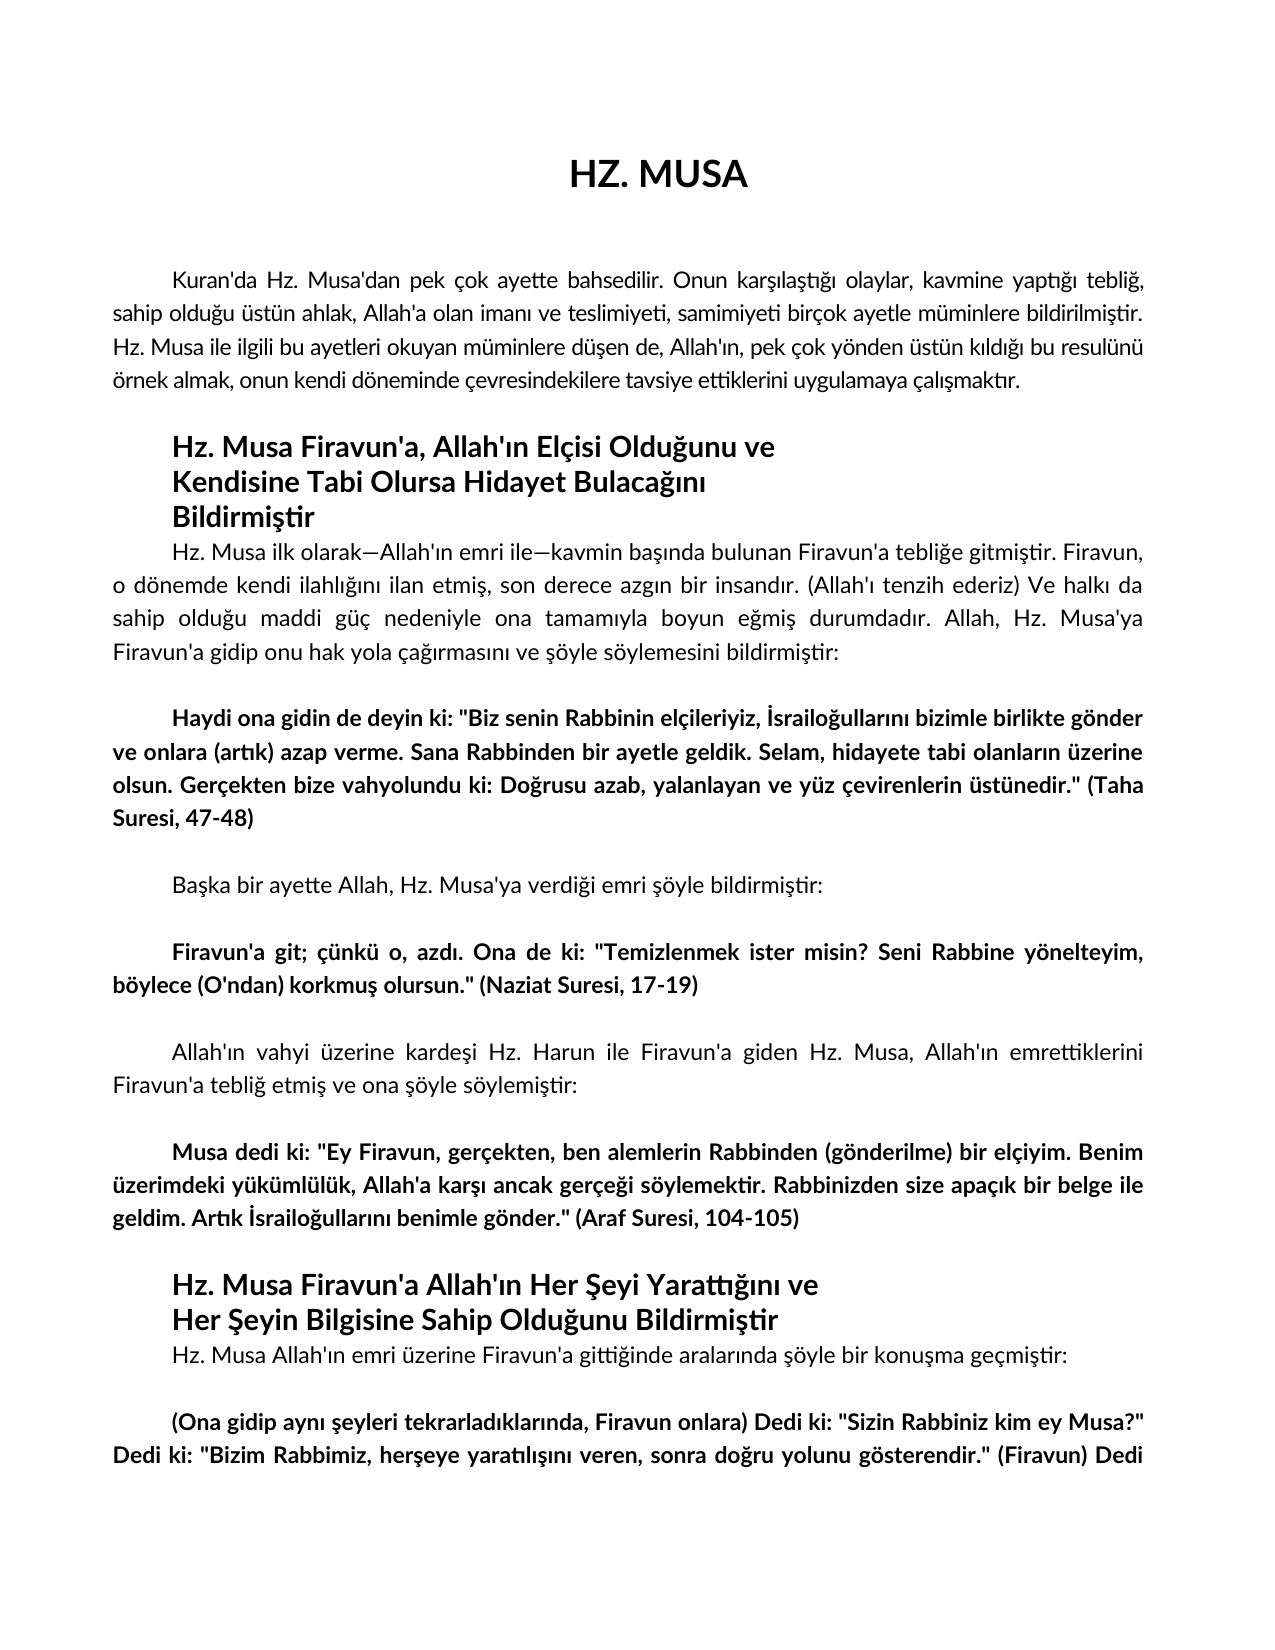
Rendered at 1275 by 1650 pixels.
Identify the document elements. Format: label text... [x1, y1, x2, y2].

text Hz. Musa ilk olarak—Allah'ın emri ile—kavmin başında bulunan Firavun'a tebliğe gitmiştir. Firavun, o dönemde kendi ilahlığını ilan etmiş, son derece azgın bir insandır. (Allah'ı tenzih ederiz) Ve halkı da sahip olduğu maddi güç nedeniyle ona tamamıyla boyun eğmiş durumdadır. Allah, Hz. Musa'ya Firavun'a gidip onu hak yola çağırmasını ve şöyle söylemesini bildirmiştir: [112, 533, 1145, 667]
text Allah'ın vahyi üzerine kardeşi Hz. Harun ile Firavun'a giden Hz. Musa, Allah'ın emrettiklerini Firavun'a tebliğ etmiş ve ona şöyle söylemiştir: [112, 1033, 1145, 1100]
text Hz. Musa Firavun'a Allah'ın Her Şeyi Yarattığını ve [112, 1267, 1145, 1302]
text Kuran'da Hz. Musa'dan pek çok ayette bahsedilir. Onun karşılaştığı olaylar, kavmine yaptığı tebliğ, sahip olduğu üstün ahlak, Allah'a olan imanı ve teslimiyeti, samimiyeti birçok ayetle müminlere bildirilmiştir. Hz. Musa ile ilgili bu ayetleri okuyan müminlere düşen de, Allah'ın, pek çok yönden üstün kıldığı bu resulünü örnek almak, onun kendi döneminde çevresindekilere tavsiye ettiklerini uygulamaya çalışmaktır. [112, 262, 1145, 395]
text HZ. MUSA [112, 150, 1145, 195]
text Başka bir ayette Allah, Hz. Musa'ya verdiği emri şöyle bildirmiştir: [112, 867, 1145, 900]
text Haydi ona gidin de deyin ki: "Biz senin Rabbinin elçileriyiz, İsrailoğullarını bizimle birlikte gönder ve onlara (artık) azap verme. Sana Rabbinden bir ayetle geldik. Selam, hidayete tabi olanların üzerine olsun. Gerçekten bize vahyolundu ki: Doğrusu azab, yalanlayan ve yüz çevirenlerin üstünedir." (Taha Suresi, 47-48) [112, 700, 1145, 833]
text (Ona gidip aynı şeyleri tekrarladıklarında, Firavun onlara) Dedi ki: "Sizin Rabbiniz kim ey Musa?" Dedi ki: "Bizim Rabbimiz, herşeye yaratılışını veren, sonra doğru yolunu gösterendir." (Firavun) Dedi [112, 1403, 1145, 1470]
text Hz. Musa Firavun'a, Allah'ın Elçisi Olduğunu ve [112, 428, 1145, 463]
text Musa dedi ki: "Ey Firavun, gerçekten, ben alemlerin Rabbinden (gönderilme) bir elçiyim. Benim üzerimdeki yükümlülük, Allah'a karşı ancak gerçeği söylemektir. Rabbinizden size apaçık bir belge ile geldim. Artık İsrailoğullarını benimle gönder." (Araf Suresi, 104-105) [112, 1133, 1145, 1233]
text Firavun'a git; çünkü o, azdı. Ona de ki: "Temizlenmek ister misin? Seni Rabbine yönelteyim, böylece (O'ndan) korkmuş olursun." (Naziat Suresi, 17-19) [112, 933, 1145, 1000]
text Bildirmiştir [112, 498, 1145, 533]
text Kendisine Tabi Olursa Hidayet Bulacağını [112, 463, 1145, 498]
text Her Şeyin Bilgisine Sahip Olduğunu Bildirmiştir [112, 1302, 1145, 1337]
text Hz. Musa Allah'ın emri üzerine Firavun'a gittiğinde aralarında şöyle bir konuşma geçmiştir: [112, 1337, 1145, 1370]
